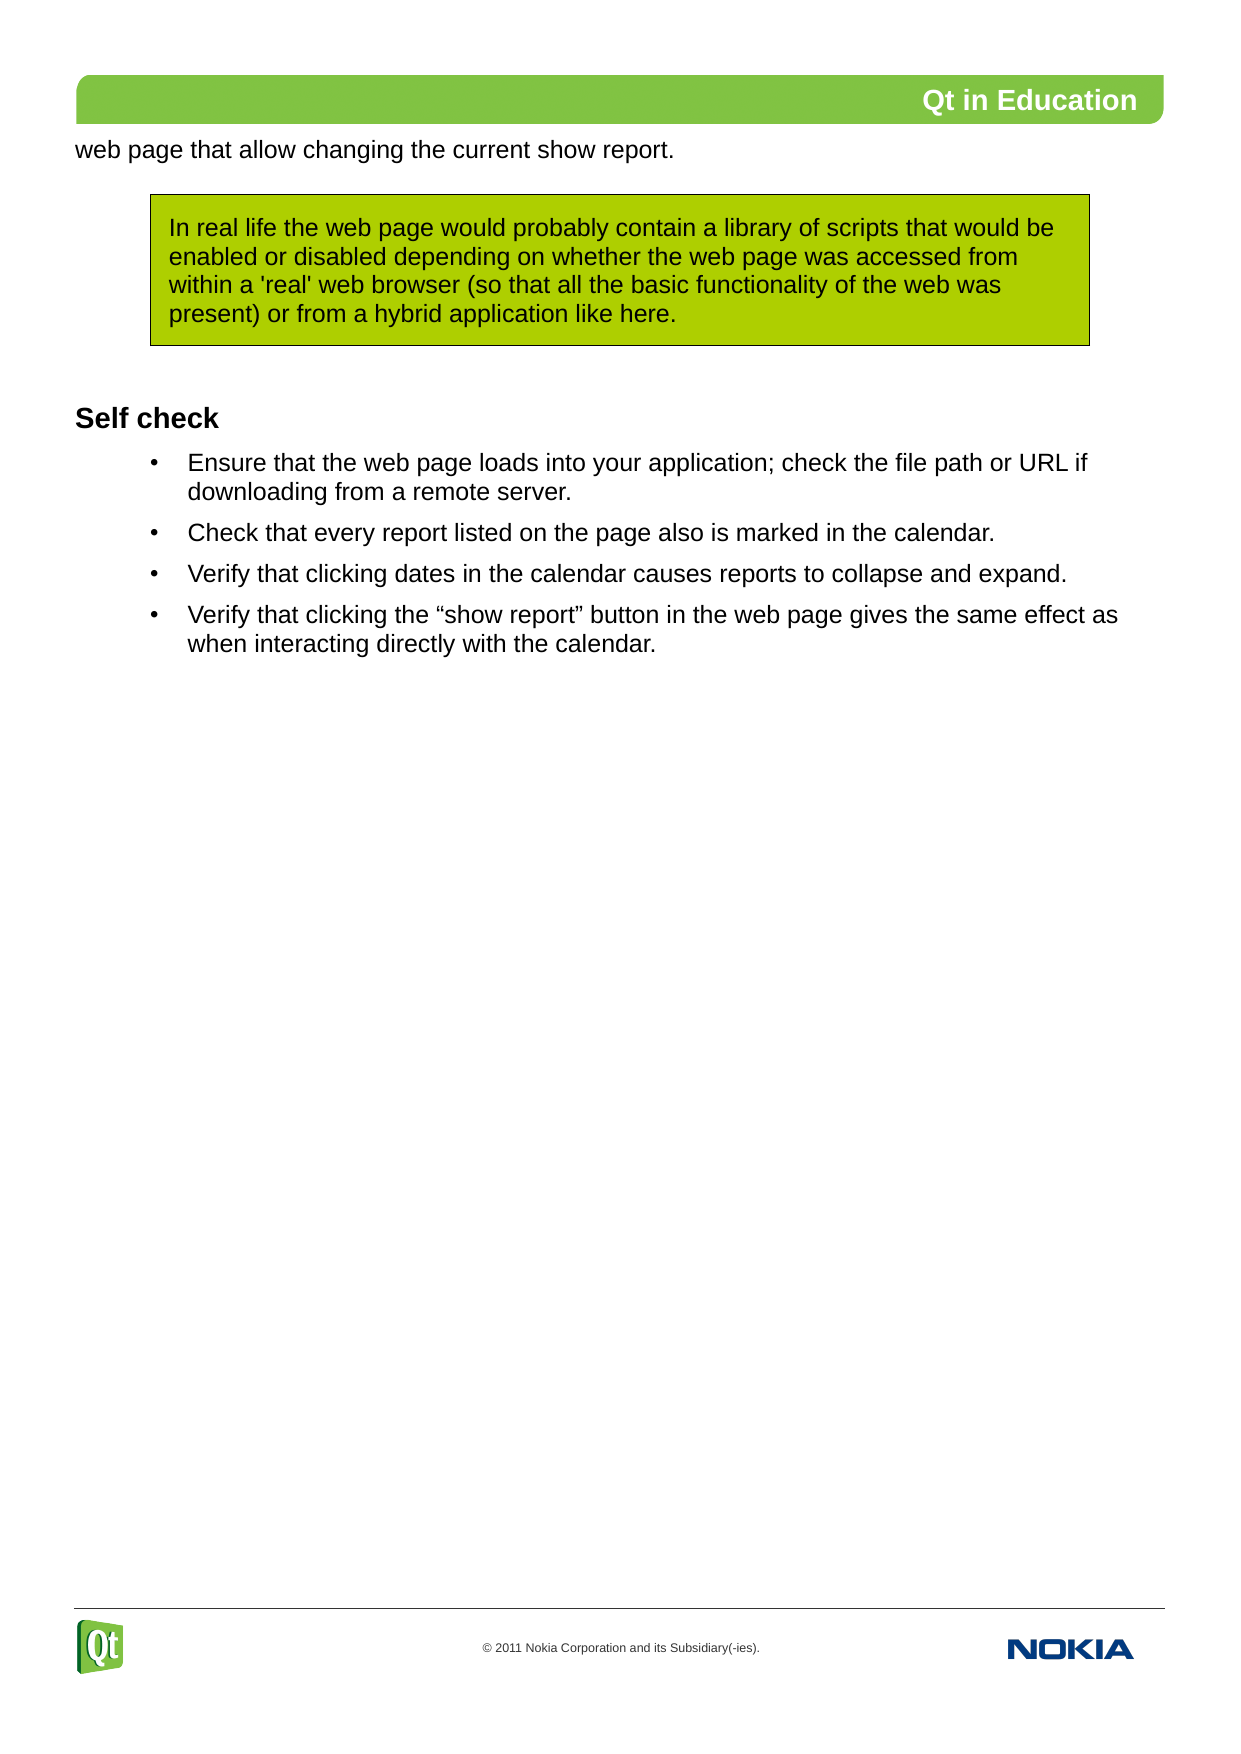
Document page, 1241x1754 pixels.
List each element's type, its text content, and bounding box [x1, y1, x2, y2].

list Verify that clicking dates in the calendar causes reports to collapse and expand. [150, 559, 1165, 588]
list Verify that clicking the “show report” button in the web page gives the same effect as when interacting directly with the calendar. [150, 600, 1165, 658]
text web page that allow changing the current show report. [75, 135, 1165, 164]
subtitle Self check [75, 402, 1165, 435]
picture [978, 1610, 1164, 1688]
picture [73, 1615, 127, 1679]
picture [76, 75, 1164, 124]
list Ensure that the web page loads into your application; check the file path or URL if downloading from a remote server. [150, 448, 1165, 505]
text In real life the web page would probably contain a library of scripts that would be enabled or disabled depending on whether the web page was accessed from within a 'real' web browser (so that all the basic functionality of the web was present) or from a hybrid application like here. [151, 195, 1089, 345]
list Check that every report listed on the page also is marked in the calendar. [150, 518, 1165, 547]
